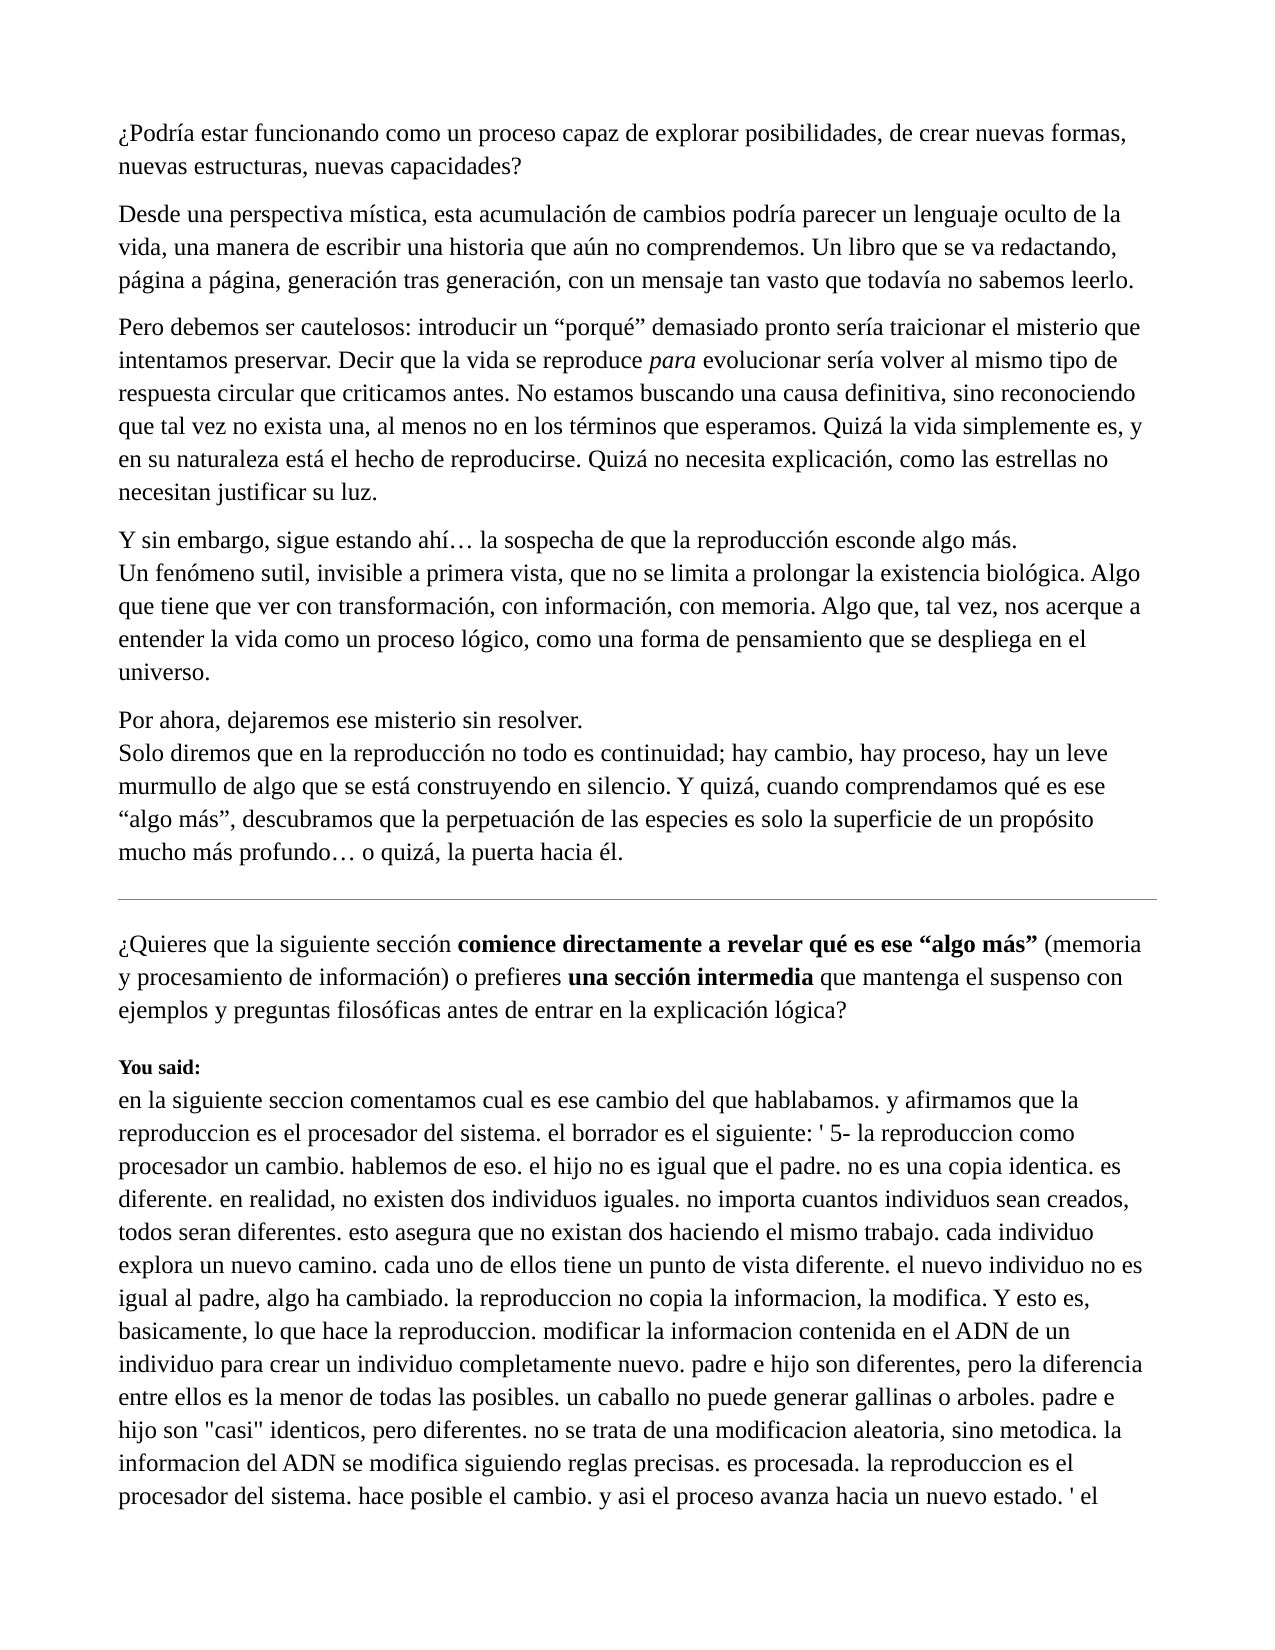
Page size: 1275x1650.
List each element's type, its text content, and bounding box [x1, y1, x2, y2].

subtitle You said: [118, 1055, 1157, 1079]
text Y sin embargo, sigue estando ahí… la sospecha de que la reproducción esconde algo más. Un fenómeno sutil, invisible a primera vista, que no se limita a prolongar la existencia biológica. Algo que tiene que ver con transformación, con información, con memoria. Algo que, tal vez, nos acerque a entender la vida como un proceso lógico, como una forma de pensamiento que se despliega en el universo. [118, 525, 1157, 686]
text Pero debemos ser cautelosos: introducir un “porqué” demasiado pronto sería traicionar el misterio que intentamos preservar. Decir que la vida se reproduce para evolucionar sería volver al mismo tipo de respuesta circular que criticamos antes. No estamos buscando una causa definitiva, sino reconociendo que tal vez no exista una, al menos no en los términos que esperamos. Quizá la vida simplemente es, y en su naturaleza está el hecho de reproducirse. Quizá no necesita explicación, como las estrellas no necesitan justificar su luz. [118, 312, 1157, 506]
text ¿Quieres que la siguiente sección comience directamente a revelar qué es ese “algo más” (memoria y procesamiento de información) o prefieres una sección intermedia que mantenga el suspenso con ejemplos y preguntas filosóficas antes de entrar en la explicación lógica? [118, 929, 1157, 1023]
text en la siguiente seccion comentamos cual es ese cambio del que hablabamos. y afirmamos que la reproduccion es el procesador del sistema. el borrador es el siguiente: ' 5- la reproduccion como procesador un cambio. hablemos de eso. el hijo no es igual que el padre. no es una copia identica. es diferente. en realidad, no existen dos individuos iguales. no importa cuantos individuos sean creados, todos seran diferentes. esto asegura que no existan dos haciendo el mismo trabajo. cada individuo explora un nuevo camino. cada uno de ellos tiene un punto de vista diferente. el nuevo individuo no es igual al padre, algo ha cambiado. la reproduccion no copia la informacion, la modifica. Y esto es, basicamente, lo que hace la reproduccion. modificar la informacion contenida en el ADN de un individuo para crear un individuo completamente nuevo. padre e hijo son diferentes, pero la diferencia entre ellos es la menor de todas las posibles. un caballo no puede generar gallinas o arboles. padre e hijo son "casi" identicos, pero diferentes. no se trata de una modificacion aleatoria, sino metodica. la informacion del ADN se modifica siguiendo reglas precisas. es procesada. la reproduccion es el procesador del sistema. hace posible el cambio. y asi el proceso avanza hacia un nuevo estado. ' el [118, 1085, 1157, 1510]
text Por ahora, dejaremos ese misterio sin resolver. Solo diremos que en la reproducción no todo es continuidad; hay cambio, hay proceso, hay un leve murmullo de algo que se está construyendo en silencio. Y quizá, cuando comprendamos qué es ese “algo más”, descubramos que la perpetuación de las especies es solo la superficie de un propósito mucho más profundo… o quizá, la puerta hacia él. [118, 705, 1157, 866]
text Desde una perspectiva mística, esta acumulación de cambios podría parecer un lenguaje oculto de la vida, una manera de escribir una historia que aún no comprendemos. Un libro que se va redactando, página a página, generación tras generación, con un mensaje tan vasto que todavía no sabemos leerlo. [118, 199, 1157, 293]
text ¿Podría estar funcionando como un proceso capaz de explorar posibilidades, de crear nuevas formas, nuevas estructuras, nuevas capacidades? [118, 118, 1157, 180]
